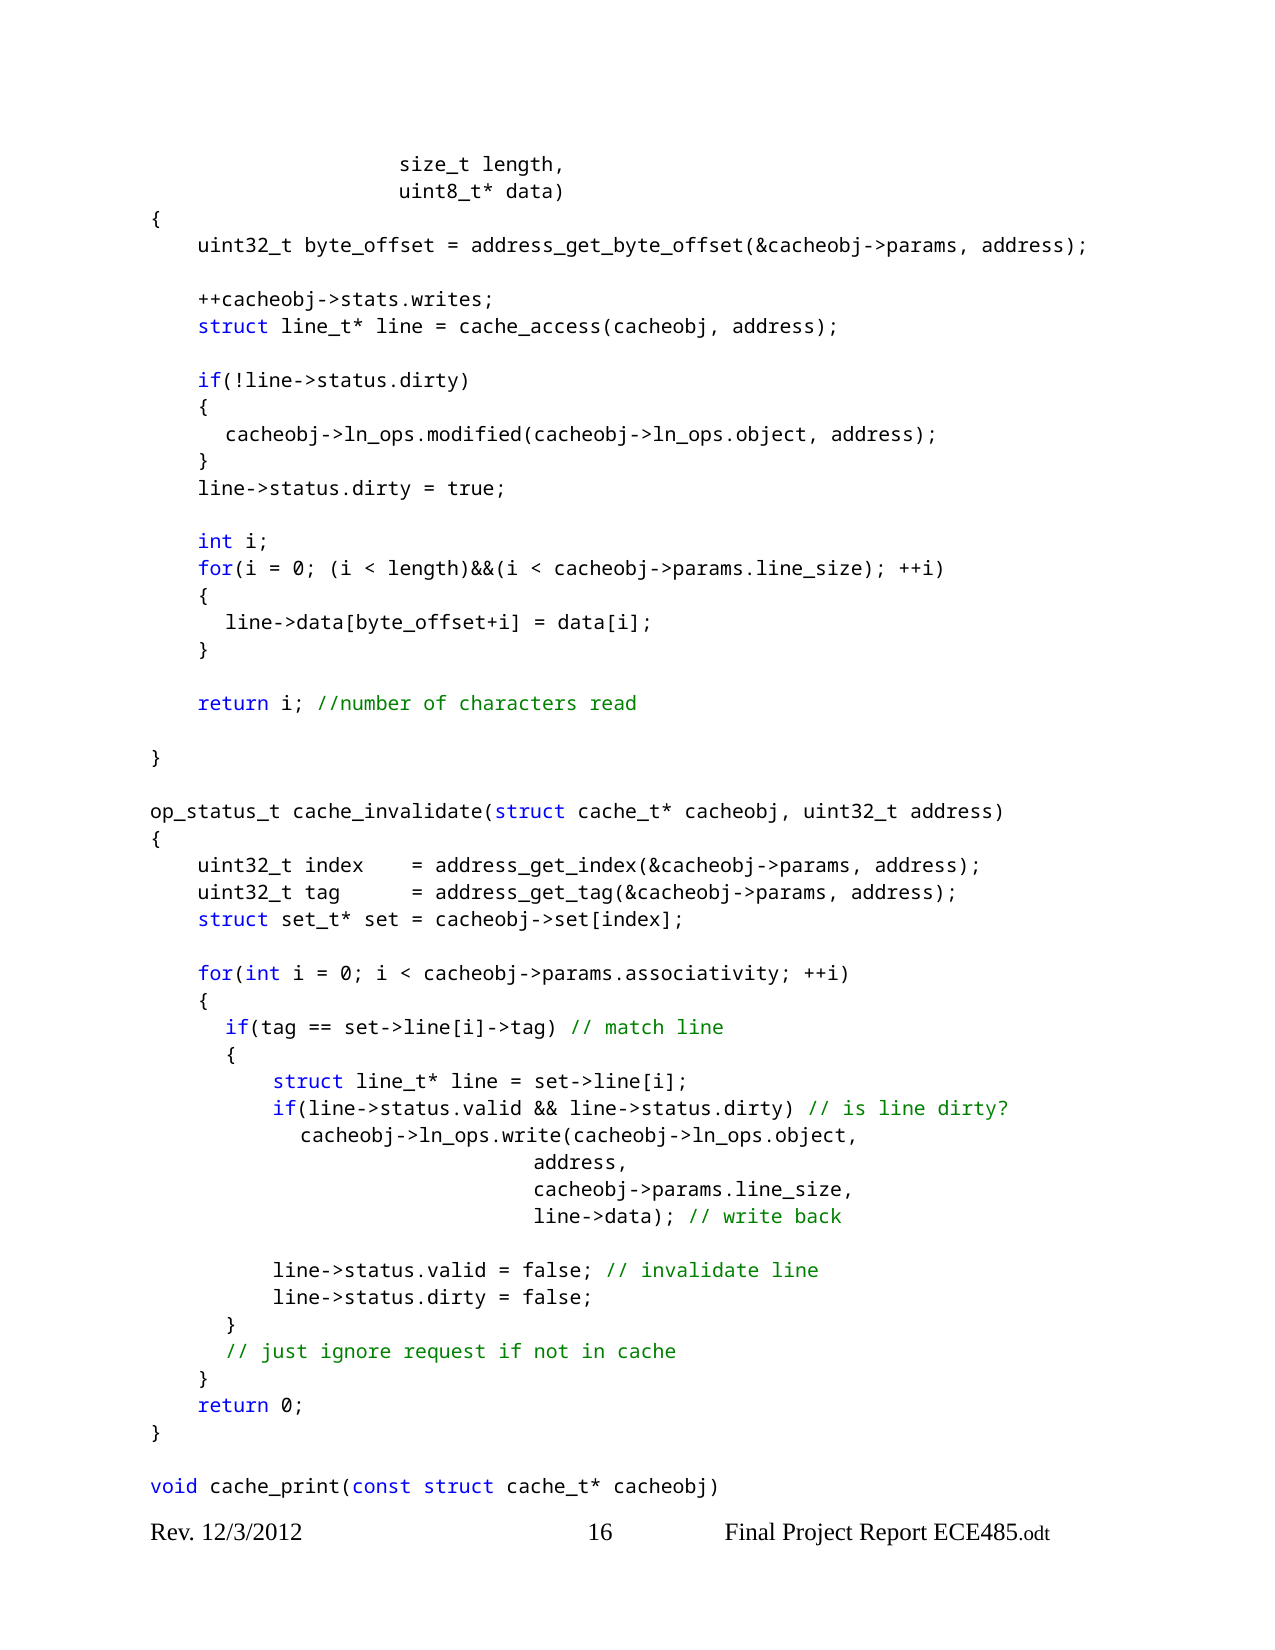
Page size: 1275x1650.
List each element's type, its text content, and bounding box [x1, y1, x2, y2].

text op_status_t cache_invalidate(struct cache_t* cacheobj, uint32_t address) [150, 797, 1125, 824]
text } [150, 743, 1125, 771]
text } [150, 1364, 1125, 1391]
text uint32_t byte_offset = address_get_byte_offset(&cacheobj->params, address); [150, 231, 1125, 258]
text size_t length, [150, 150, 1125, 177]
text { [150, 582, 1125, 609]
text struct line_t* line = cache_access(cacheobj, address); [150, 312, 1125, 339]
text for(int i = 0; i < cacheobj->params.associativity; ++i) [150, 959, 1125, 986]
text } [150, 447, 1125, 474]
text line->status.dirty = false; [150, 1283, 1125, 1310]
text line->data); // write back [150, 1202, 1125, 1229]
text int i; [150, 528, 1125, 555]
text line->data[byte_offset+i] = data[i]; [150, 609, 1125, 636]
text cacheobj->params.line_size, [150, 1175, 1125, 1202]
text } [150, 636, 1125, 663]
text struct set_t* set = cacheobj->set[index]; [150, 905, 1125, 932]
text cacheobj->ln_ops.modified(cacheobj->ln_ops.object, address); [150, 420, 1125, 447]
text return i; //number of characters read [150, 689, 1125, 717]
text } [150, 1418, 1125, 1445]
text return 0; [150, 1391, 1125, 1418]
text cacheobj->ln_ops.write(cacheobj->ln_ops.object, [150, 1121, 1125, 1148]
text if(tag == set->line[i]->tag) // match line [150, 1013, 1125, 1040]
text line->status.valid = false; // invalidate line [150, 1256, 1125, 1283]
text struct line_t* line = set->line[i]; [150, 1067, 1125, 1094]
text uint32_t tag = address_get_tag(&cacheobj->params, address); [150, 878, 1125, 905]
text uint8_t* data) [150, 177, 1125, 204]
text { [150, 204, 1125, 231]
text // just ignore request if not in cache [150, 1337, 1125, 1364]
text void cache_print(const struct cache_t* cacheobj) [150, 1472, 1125, 1499]
text if(line->status.valid && line->status.dirty) // is line dirty? [150, 1094, 1125, 1121]
text for(i = 0; (i < length)&&(i < cacheobj->params.line_size); ++i) [150, 555, 1125, 582]
text uint32_t index = address_get_index(&cacheobj->params, address); [150, 851, 1125, 878]
text line->status.dirty = true; [150, 474, 1125, 501]
text if(!line->status.dirty) [150, 366, 1125, 393]
text { [150, 824, 1125, 851]
text { [150, 393, 1125, 420]
text address, [150, 1148, 1125, 1175]
text } [150, 1310, 1125, 1337]
text ++cacheobj->stats.writes; [150, 285, 1125, 312]
text { [150, 1040, 1125, 1067]
text { [150, 986, 1125, 1013]
